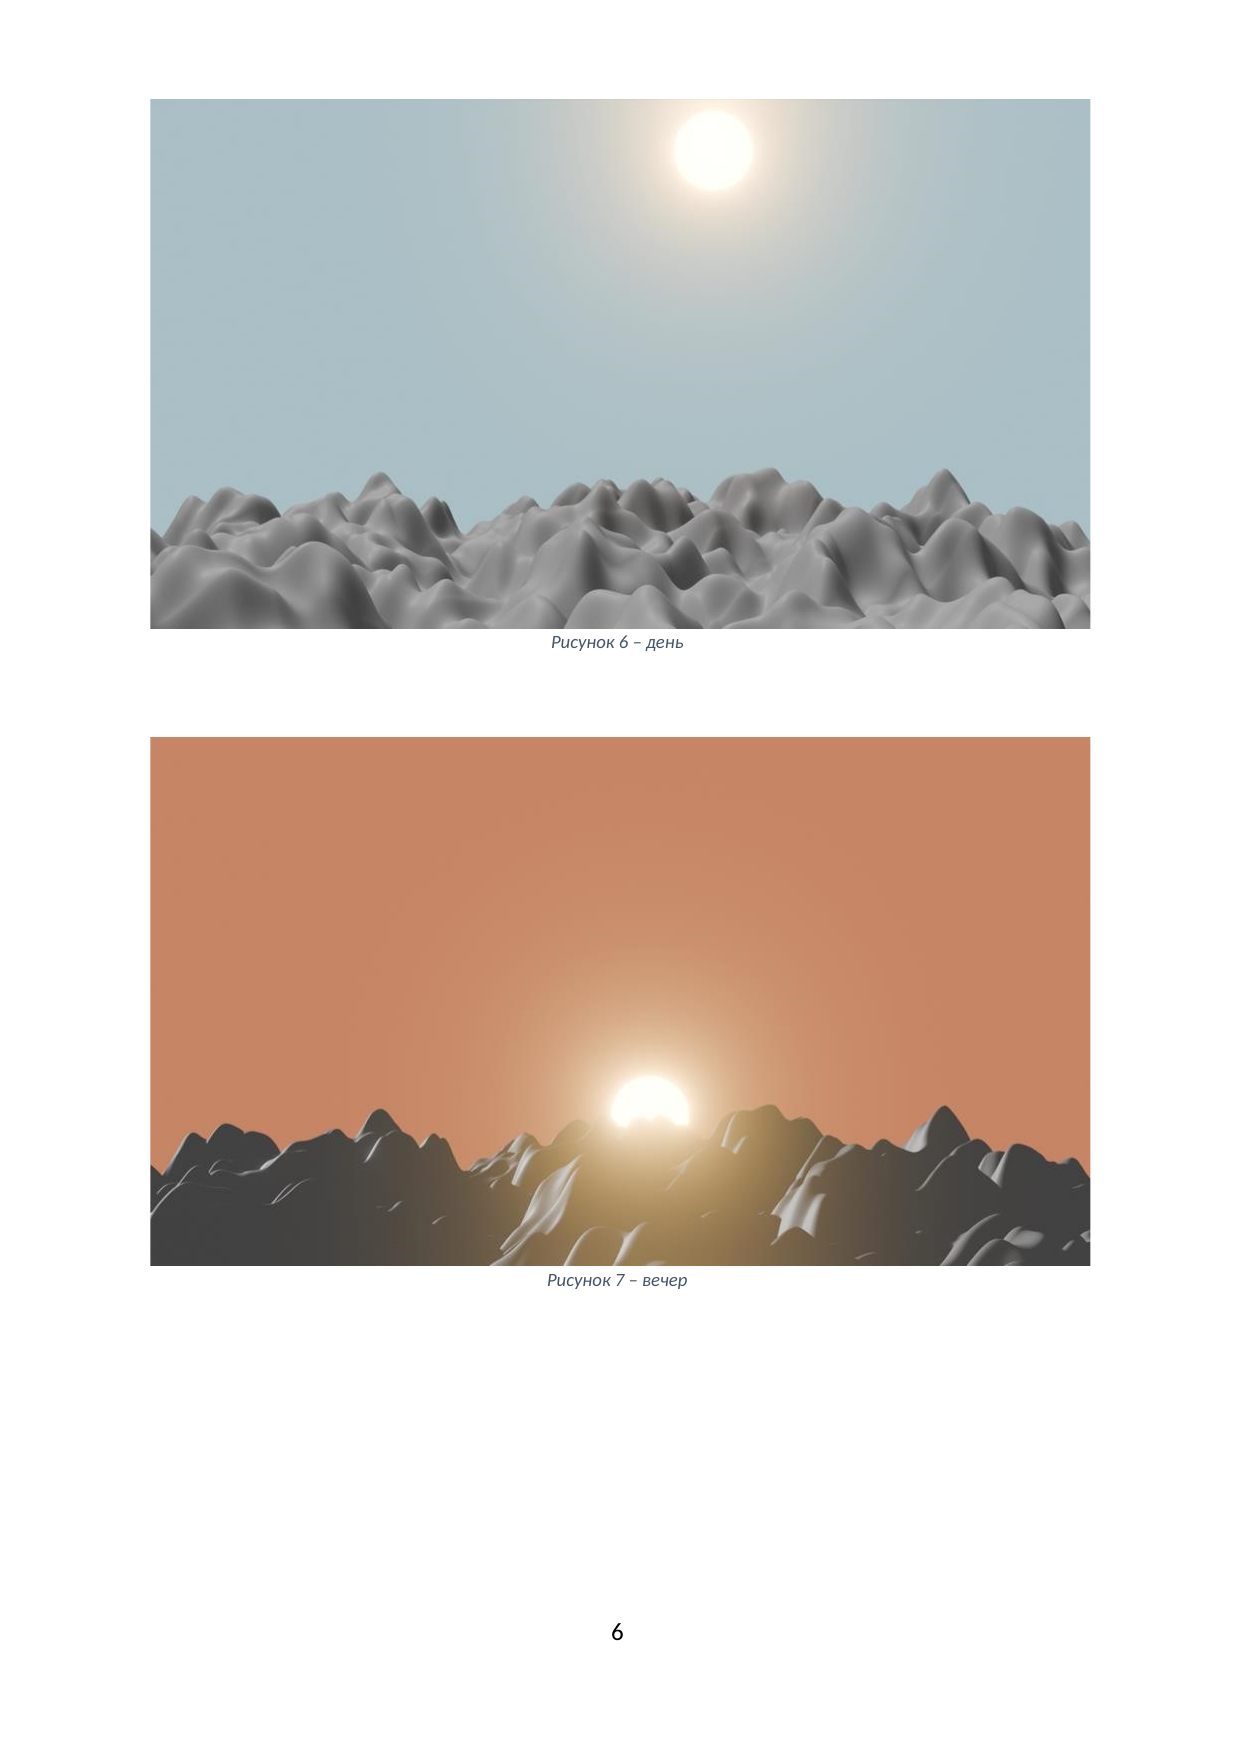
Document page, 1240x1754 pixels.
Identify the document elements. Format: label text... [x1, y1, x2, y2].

picture [150, 99, 1091, 629]
picture [150, 737, 1091, 1266]
text Рисунок 7 – вечер [150, 1268, 1090, 1291]
text Рисунок 6 – день [150, 630, 1090, 653]
